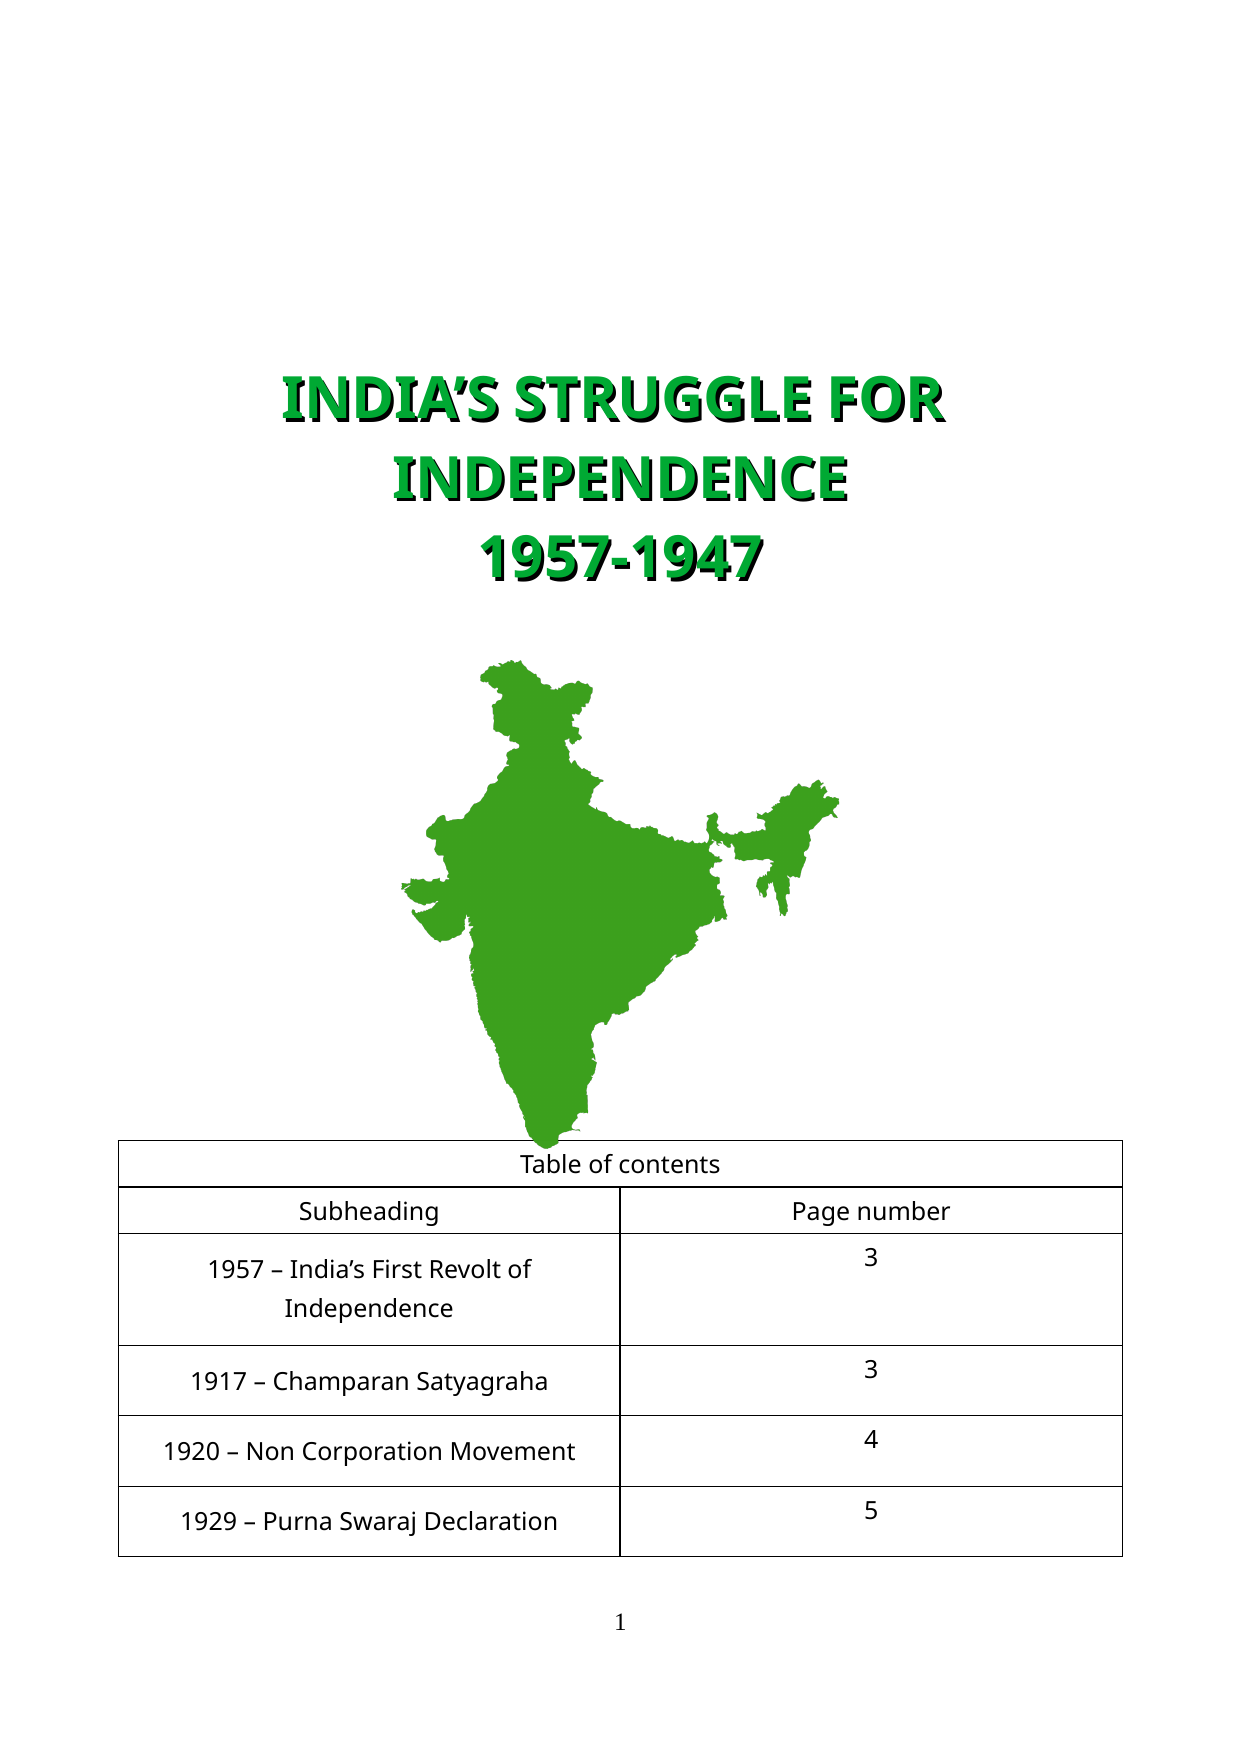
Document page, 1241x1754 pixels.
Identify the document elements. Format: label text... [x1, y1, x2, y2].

picture [401, 660, 840, 1149]
table_cell 1929 – Purna Swaraj Declaration [119, 1487, 619, 1556]
text INDEPENDENCE [118, 436, 1122, 515]
table_cell 4 [621, 1416, 1122, 1486]
text 1957-1947 [118, 515, 1122, 595]
table_cell 3 [621, 1346, 1122, 1415]
table_cell Page number [621, 1188, 1122, 1233]
table_cell 1920 – Non Corporation Movement [119, 1416, 619, 1486]
table_header Table of contents [119, 1141, 1122, 1186]
table_cell 5 [621, 1487, 1122, 1556]
table_cell 1917 – Champaran Satyagraha [119, 1346, 619, 1415]
table_cell Subheading [119, 1188, 619, 1233]
text INDIA’S STRUGGLE FOR [118, 356, 1122, 436]
table_cell 1957 – India’s First Revolt of Independence [119, 1234, 619, 1345]
table_cell 3 [621, 1234, 1122, 1345]
